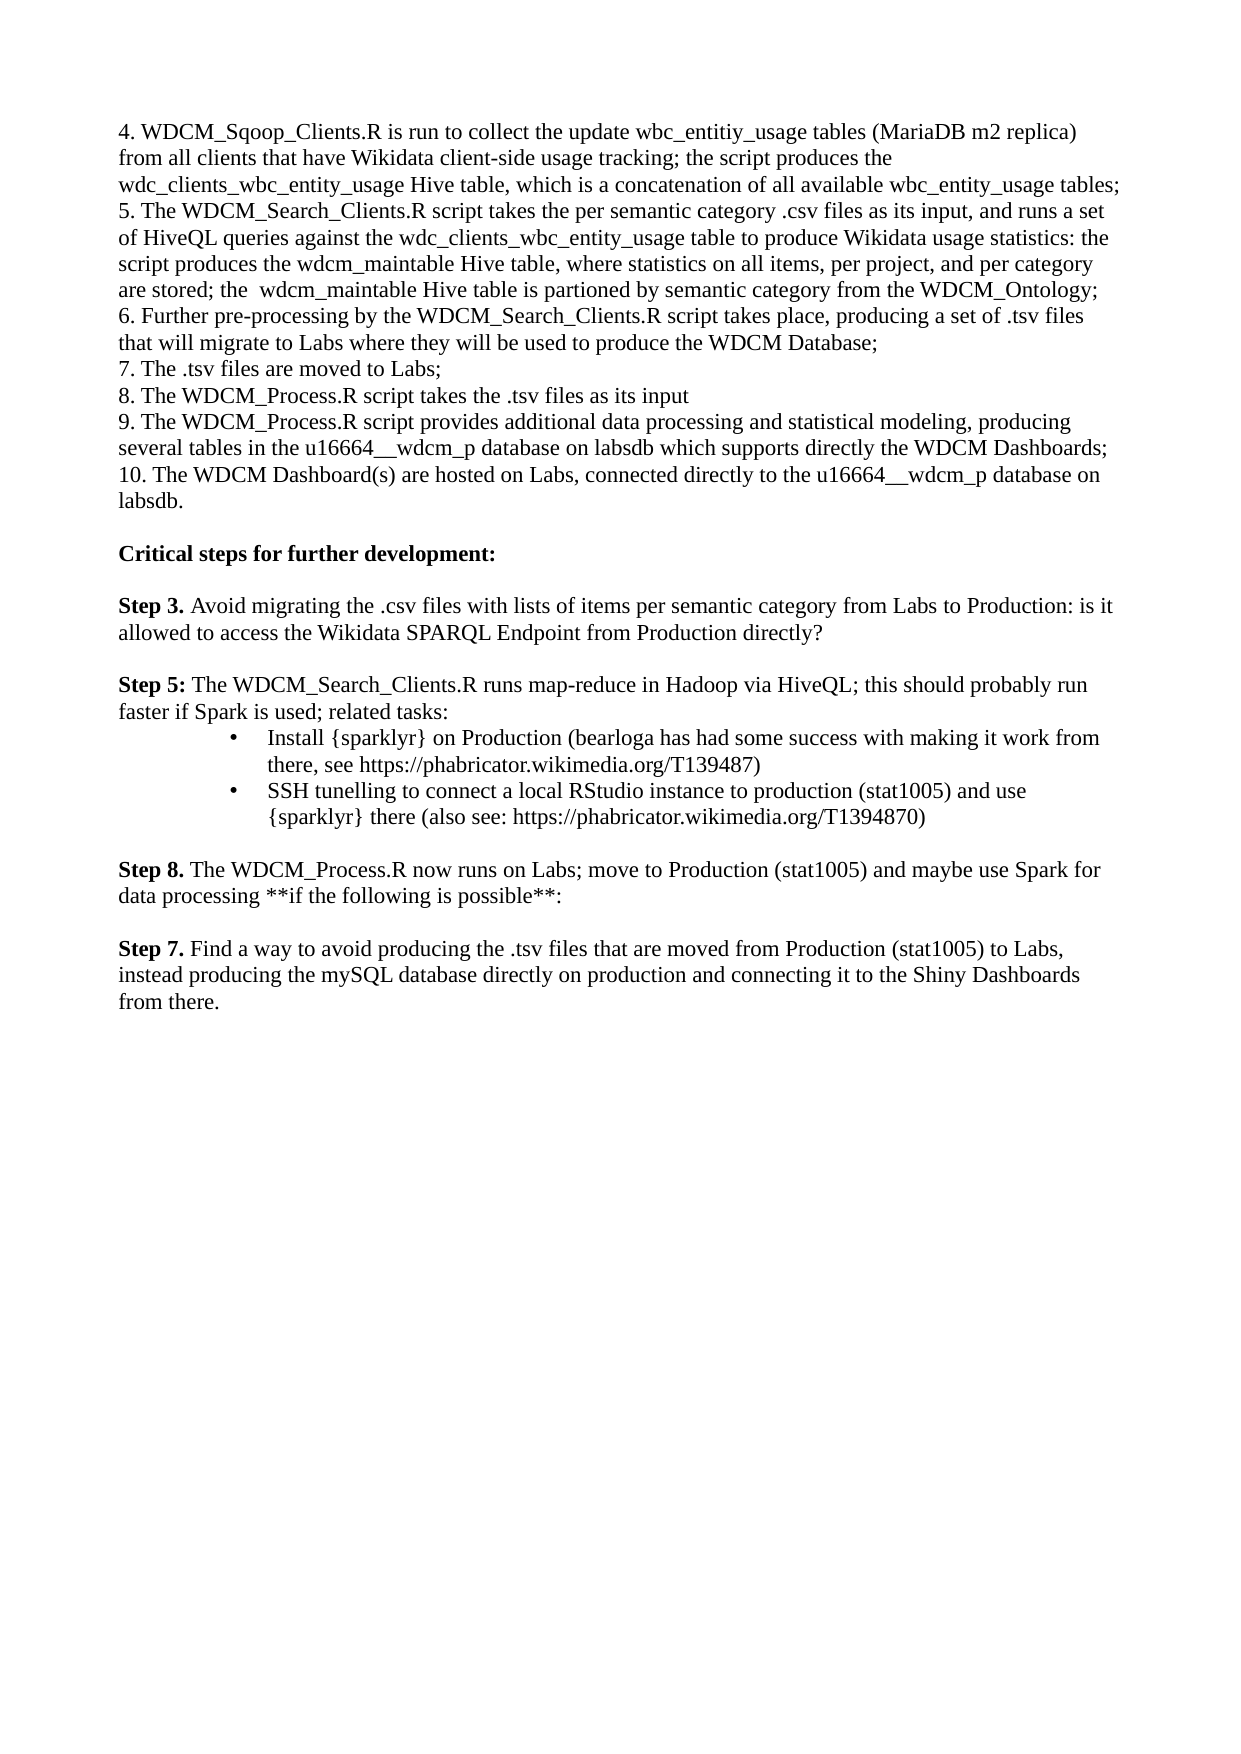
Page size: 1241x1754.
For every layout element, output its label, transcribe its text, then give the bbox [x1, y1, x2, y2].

text Step 3. Avoid migrating the .csv files with lists of items per semantic category from Labs to Production: is it allowed to access the Wikidata SPARQL Endpoint from Production directly? [118, 592, 1122, 645]
text 5. The WDCM_Search_Clients.R script takes the per semantic category .csv files as its input, and runs a set of HiveQL queries against the wdc_clients_wbc_entity_usage table to produce Wikidata usage statistics: the script produces the wdcm_maintable Hive table, where statistics on all items, per project, and per category are stored; the wdcm_maintable Hive table is partioned by semantic category from the WDCM_Ontology; [118, 197, 1122, 303]
text 10. The WDCM Dashboard(s) are hosted on Labs, connected directly to the u16664__wdcm_p database on labsdb. [118, 461, 1122, 513]
list SSH tunelling to connect a local RStudio instance to production (stat1005) and use {sparklyr} there (also see: https://phabricator.wikimedia.org/T1394870) [229, 777, 1122, 830]
text 8. The WDCM_Process.R script takes the .tsv files as its input [118, 382, 1122, 408]
text 9. The WDCM_Process.R script provides additional data processing and statistical modeling, producing several tables in the u16664__wdcm_p database on labsdb which supports directly the WDCM Dashboards; [118, 408, 1122, 461]
text 6. Further pre-processing by the WDCM_Search_Clients.R script takes place, producing a set of .tsv files that will migrate to Labs where they will be used to produce the WDCM Database; [118, 303, 1122, 355]
text Step 5: The WDCM_Search_Clients.R runs map-reduce in Hadoop via HiveQL; this should probably run faster if Spark is used; related tasks: [118, 672, 1122, 724]
text Step 8. The WDCM_Process.R now runs on Labs; move to Production (stat1005) and maybe use Spark for data processing **if the following is possible**: [118, 856, 1122, 909]
text Critical steps for further development: [118, 540, 1122, 566]
text Step 7. Find a way to avoid producing the .tsv files that are moved from Production (stat1005) to Labs, instead producing the mySQL database directly on production and connecting it to the Shiny Dashboards from there. [118, 935, 1122, 1014]
text 7. The .tsv files are moved to Labs; [118, 355, 1122, 382]
list Install {sparklyr} on Production (bearloga has had some success with making it work from there, see https://phabricator.wikimedia.org/T139487) [229, 724, 1122, 777]
text 4. WDCM_Sqoop_Clients.R is run to collect the update wbc_entitiy_usage tables (MariaDB m2 replica) from all clients that have Wikidata client-side usage tracking; the script produces the wdc_clients_wbc_entity_usage Hive table, which is a concatenation of all available wbc_entity_usage tables; [118, 118, 1122, 197]
